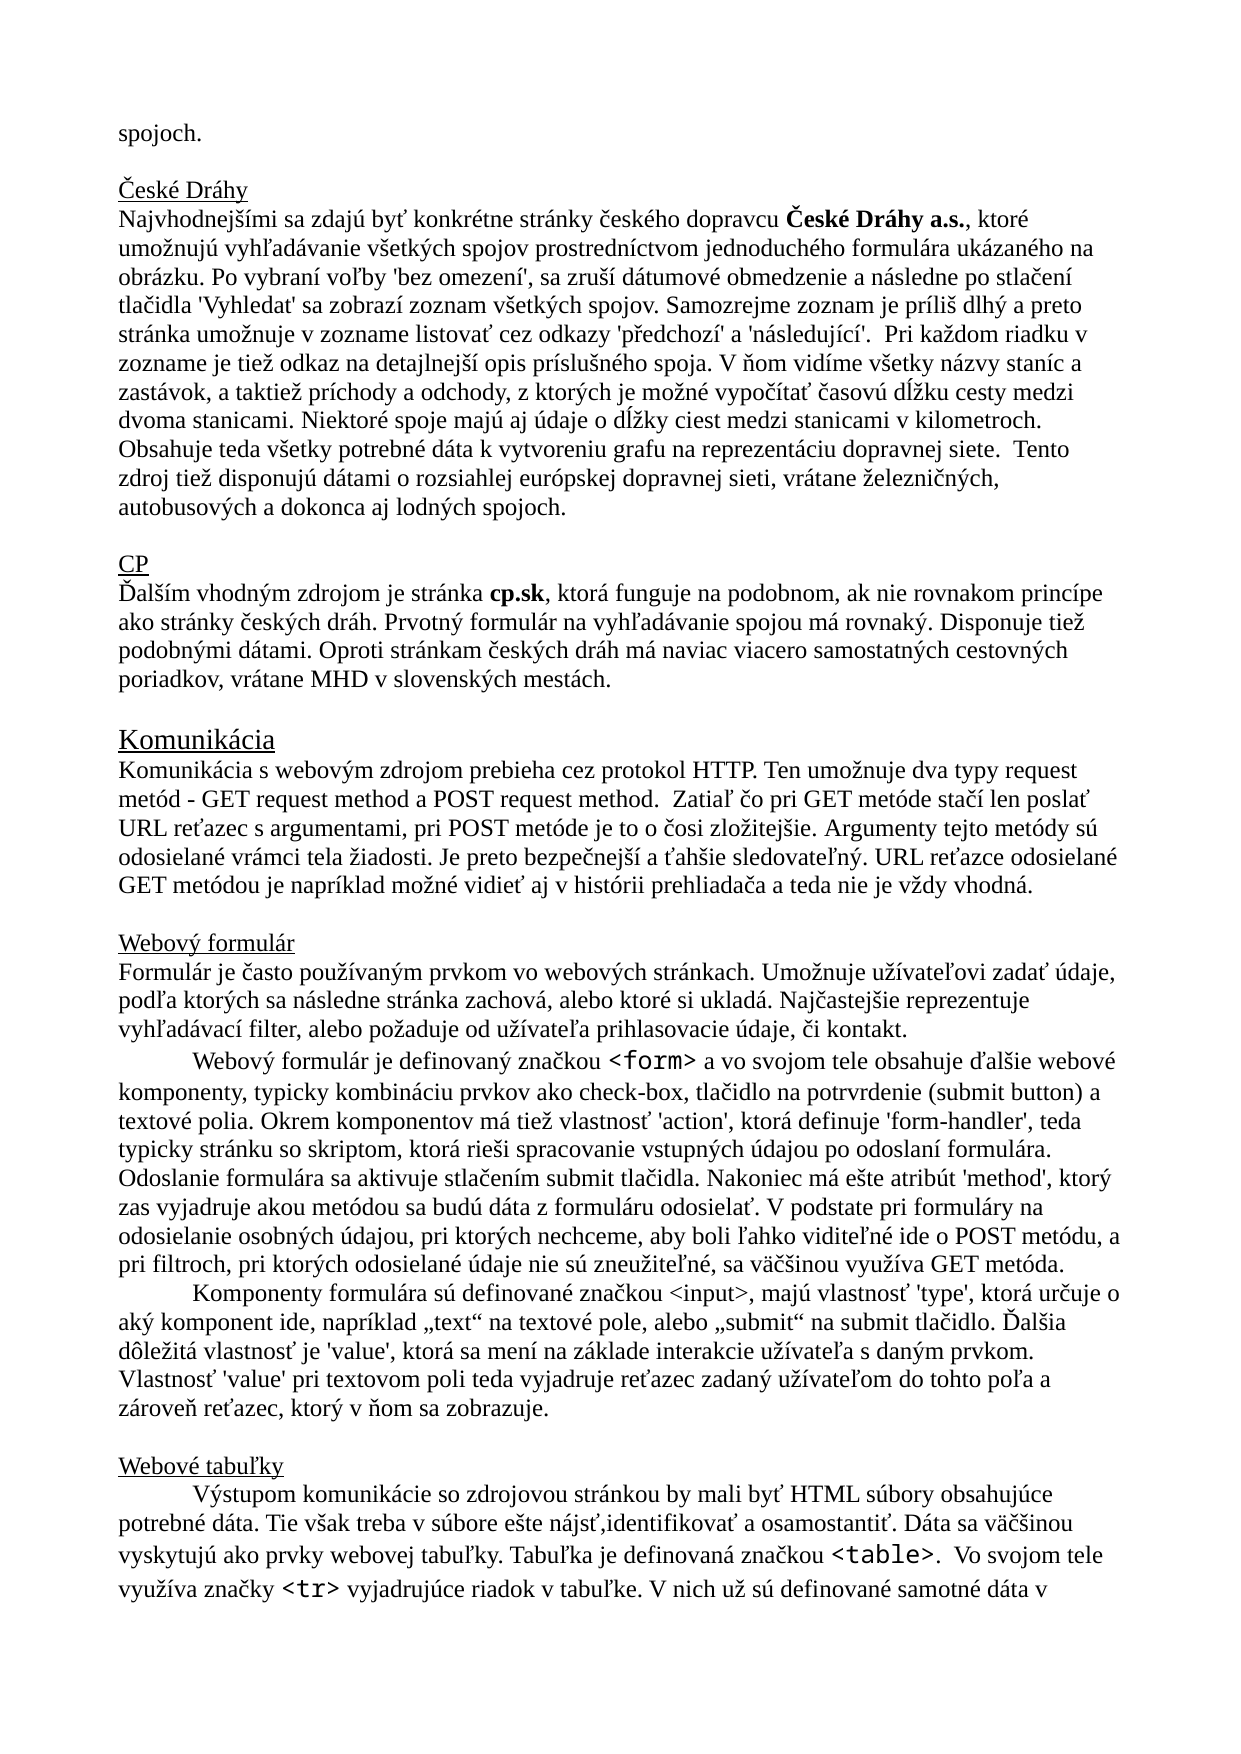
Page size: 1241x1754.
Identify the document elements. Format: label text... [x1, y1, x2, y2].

text Ďalším vhodným zdrojom je stránka cp.sk, ktorá funguje na podobnom, ak nie rovnakom princípe ako stránky českých dráh. Prvotný formulár na vyhľadávanie spojou má rovnaký. Disponuje tiež podobnými dátami. Oproti stránkam českých dráh má naviac viacero samostatných cestovných poriadkov, vrátane MHD v slovenských mestách. [118, 578, 1122, 693]
text Komunikácia s webovým zdrojom prebieha cez protokol HTTP. Ten umožnuje dva typy request metód - GET request method a POST request method. Zatiaľ čo pri GET metóde stačí len poslať URL reťazec s argumentami, pri POST metóde je to o čosi zložitejšie. Argumenty tejto metódy sú odosielané vrámci tela žiadosti. Je preto bezpečnejší a ťahšie sledovateľný. URL reťazce odosielané GET metódou je napríklad možné vidieť aj v histórii prehliadača a teda nie je vždy vhodná. [118, 755, 1122, 899]
text Webový formulár [118, 928, 1122, 957]
text Webový formulár je definovaný značkou <form> a vo svojom tele obsahuje ďalšie webové komponenty, typicky kombináciu prvkov ako check-box, tlačidlo na potrvrdenie (submit button) a textové polia. Okrem komponentov má tiež vlastnosť 'action', ktorá definuje 'form-handler', teda typicky stránku so skriptom, ktorá rieši spracovanie vstupných údajou po odoslaní formulára. Odoslanie formulára sa aktivuje stlačením submit tlačidla. Nakoniec má ešte atribút 'method', ktorý zas vyjadruje akou metódou sa budú dáta z formuláru odosielať. V podstate pri formuláry na odosielanie osobných údajou, pri ktorých nechceme, aby boli ľahko viditeľné ide o POST metódu, a pri filtroch, pri ktorých odosielané údaje nie sú zneužiteľné, sa väčšinou využíva GET metóda. [118, 1043, 1122, 1278]
text Výstupom komunikácie so zdrojovou stránkou by mali byť HTML súbory obsahujúce potrebné dáta. Tie však treba v súbore ešte nájsť,identifikovať a osamostantiť. Dáta sa väčšinou vyskytujú ako prvky webovej tabuľky. Tabuľka je definovaná značkou <table>. Vo svojom tele využíva značky <tr> vyjadrujúce riadok v tabuľke. V nich už sú definované samotné dáta v [118, 1479, 1122, 1605]
text Komponenty formulára sú definované značkou <input>, majú vlastnosť 'type', ktorá určuje o aký komponent ide, napríklad „text“ na textové pole, alebo „submit“ na submit tlačidlo. Ďalšia dôležitá vlastnosť je 'value', ktorá sa mení na základe interakcie užívateľa s daným prvkom. Vlastnosť 'value' pri textovom poli teda vyjadruje reťazec zadaný užívateľom do tohto poľa a zároveň reťazec, ktorý v ňom sa zobrazuje. [118, 1278, 1122, 1422]
text Komunikácia [118, 722, 1122, 755]
text CP [118, 549, 1122, 578]
text Najvhodnejšími sa zdajú byť konkrétne stránky českého dopravcu České Dráhy a.s., ktoré umožnujú vyhľadávanie všetkých spojov prostredníctvom jednoduchého formulára ukázaného na obrázku. Po vybraní voľby 'bez omezení', sa zruší dátumové obmedzenie a následne po stlačení tlačidla 'Vyhledat' sa zobrazí zoznam všetkých spojov. Samozrejme zoznam je príliš dlhý a preto stránka umožnuje v zozname listovať cez odkazy 'předchozí' a 'následující'. Pri každom riadku v zozname je tiež odkaz na detajlnejší opis príslušného spoja. V ňom vidíme všetky názvy staníc a zastávok, a taktiež príchody a odchody, z ktorých je možné vypočítať časovú dĺžku cesty medzi dvoma stanicami. Niektoré spoje majú aj údaje o dĺžky ciest medzi stanicami v kilometroch. Obsahuje teda všetky potrebné dáta k vytvoreniu grafu na reprezentáciu dopravnej siete. Tento zdroj tiež disponujú dátami o rozsiahlej európskej dopravnej sieti, vrátane železničných, autobusových a dokonca aj lodných spojoch. [118, 204, 1122, 521]
text spojoch. [118, 118, 1122, 147]
text České Dráhy [118, 176, 1122, 204]
text Webové tabuľky [118, 1451, 1122, 1479]
text Formulár je často používaným prvkom vo webových stránkach. Umožnuje užívateľovi zadať údaje, podľa ktorých sa následne stránka zachová, alebo ktoré si ukladá. Najčastejšie reprezentuje vyhľadávací filter, alebo požaduje od užívateľa prihlasovacie údaje, či kontakt. [118, 957, 1122, 1043]
